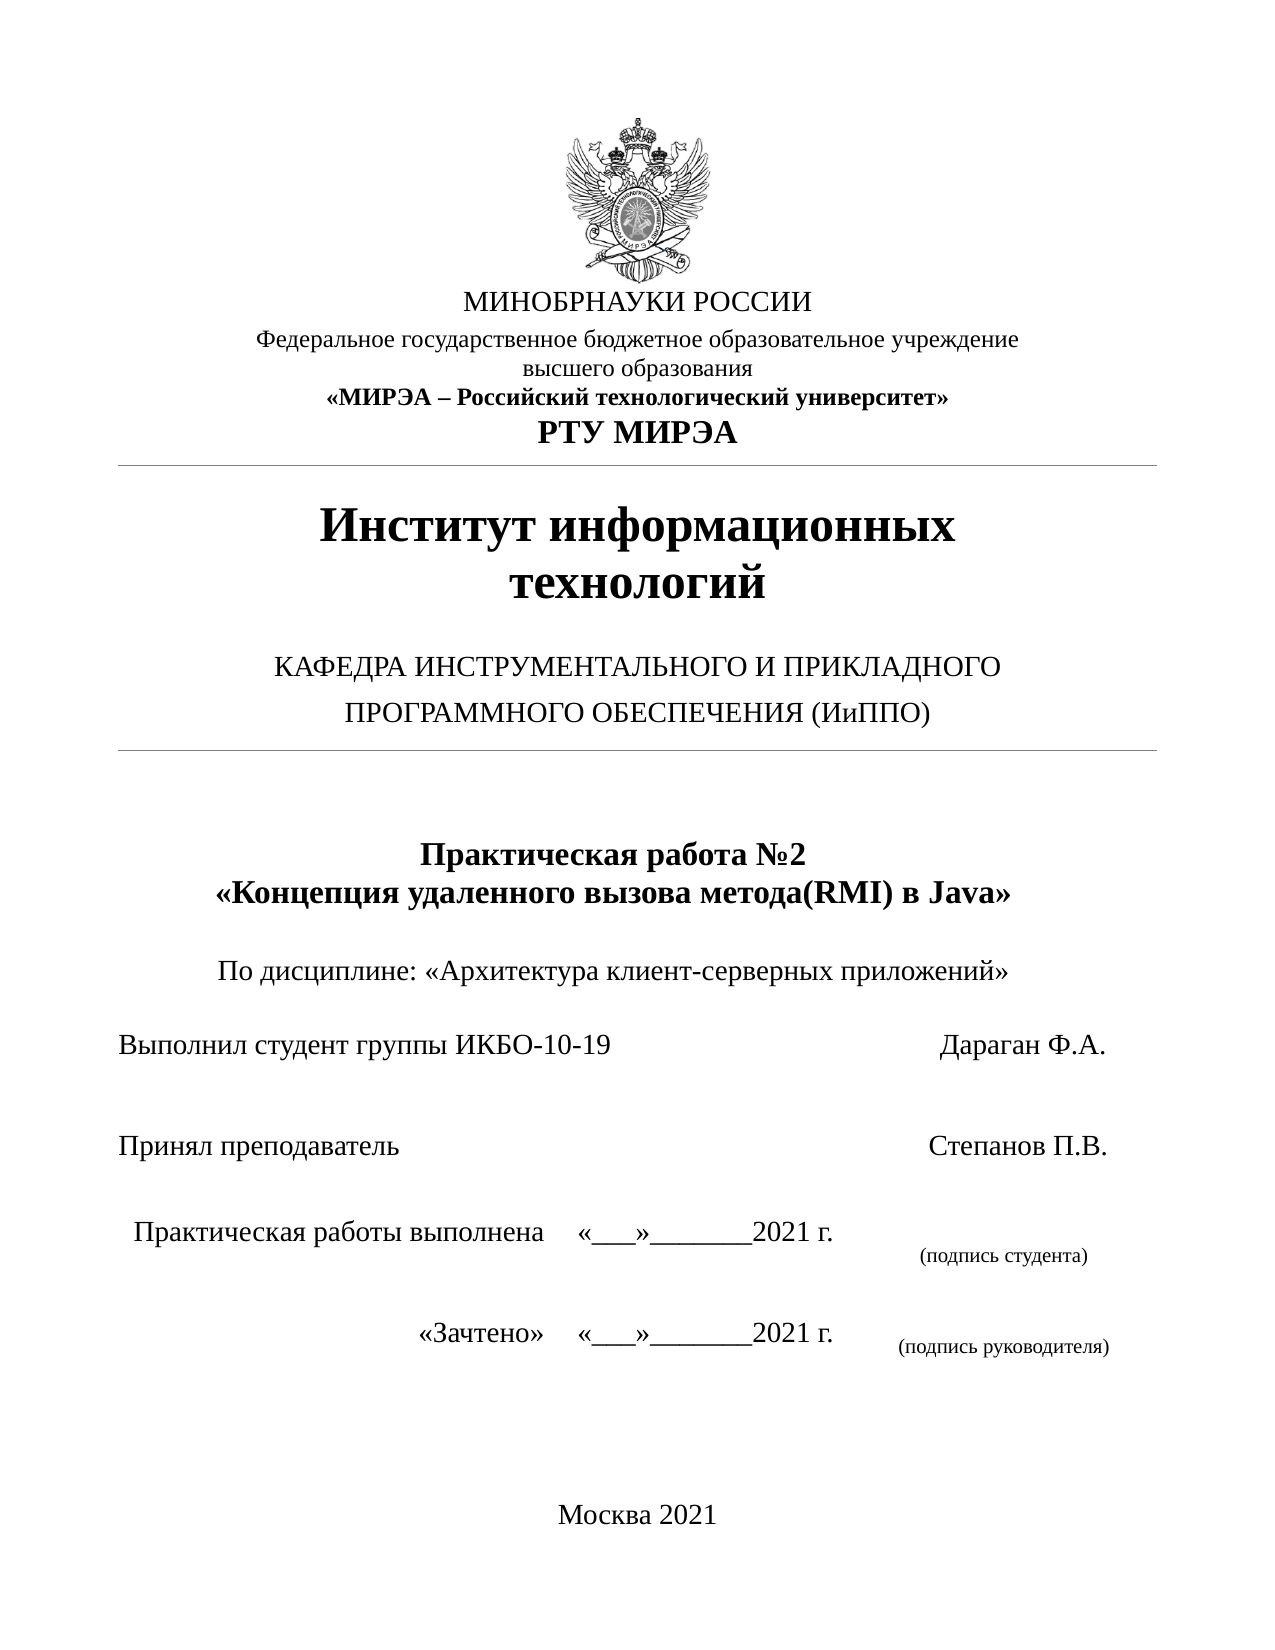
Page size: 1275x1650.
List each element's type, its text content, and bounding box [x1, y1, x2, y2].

table_cell Принял преподаватель [107, 1095, 761, 1162]
table_cell [855, 1267, 1152, 1301]
table_cell Выполнил студент группы ИКБО-10-19 [107, 994, 761, 1061]
table_cell [107, 1162, 761, 1195]
table_cell По дисциплине: «Архитектура клиент-серверных приложений» [107, 953, 1119, 994]
table_cell [107, 1363, 555, 1396]
table_header Практическая работа №2 «Концепция удаленного вызова метода(RMI) в Java» [107, 835, 1119, 953]
table_cell Степанов П.В. [761, 1095, 1119, 1162]
text ПРОГРАММНОГО ОБЕСПЕЧЕНИЯ (ИиППО) [118, 696, 1157, 729]
table_cell [855, 1363, 1152, 1396]
text высшего образования [118, 353, 1157, 382]
table_cell [1119, 1162, 1152, 1195]
table_cell «___»_______2021 г. [555, 1195, 855, 1267]
table_cell [1119, 1061, 1152, 1094]
table_cell [761, 1162, 1119, 1195]
text Федеральное государственное бюджетное образовательное учреждение [118, 324, 1157, 352]
text Институт информационных [118, 495, 1157, 552]
table_cell «Зачтено» [107, 1301, 555, 1363]
text РТУ МИРЭА [118, 412, 1157, 450]
text технологий [118, 552, 1157, 610]
table_cell «___»_______2021 г. [555, 1301, 855, 1363]
table_header [1119, 835, 1152, 953]
table_cell [1119, 953, 1152, 994]
text Москва 2021 [118, 1497, 1157, 1530]
table_cell Практическая работы выполнена [107, 1195, 555, 1267]
text «МИРЭА – Российский технологический университет» [118, 382, 1157, 411]
picture [564, 118, 711, 284]
table_cell [107, 1267, 555, 1301]
text КАФЕДРА ИНСТРУМЕНТАЛЬНОГО И ПРИКЛАДНОГО [118, 649, 1157, 683]
table_cell [555, 1363, 855, 1396]
table_cell Дараган Ф.А. [761, 994, 1119, 1061]
table_cell [1119, 994, 1152, 1061]
table_cell (подпись руководителя) [855, 1301, 1152, 1363]
table_cell [761, 1061, 1119, 1094]
table_cell (подпись студента) [855, 1195, 1152, 1267]
table_cell [1119, 1095, 1152, 1162]
table_cell [107, 1061, 761, 1094]
table_cell [555, 1267, 855, 1301]
text МИНОБРНАУКИ РОССИИ [118, 124, 1157, 317]
